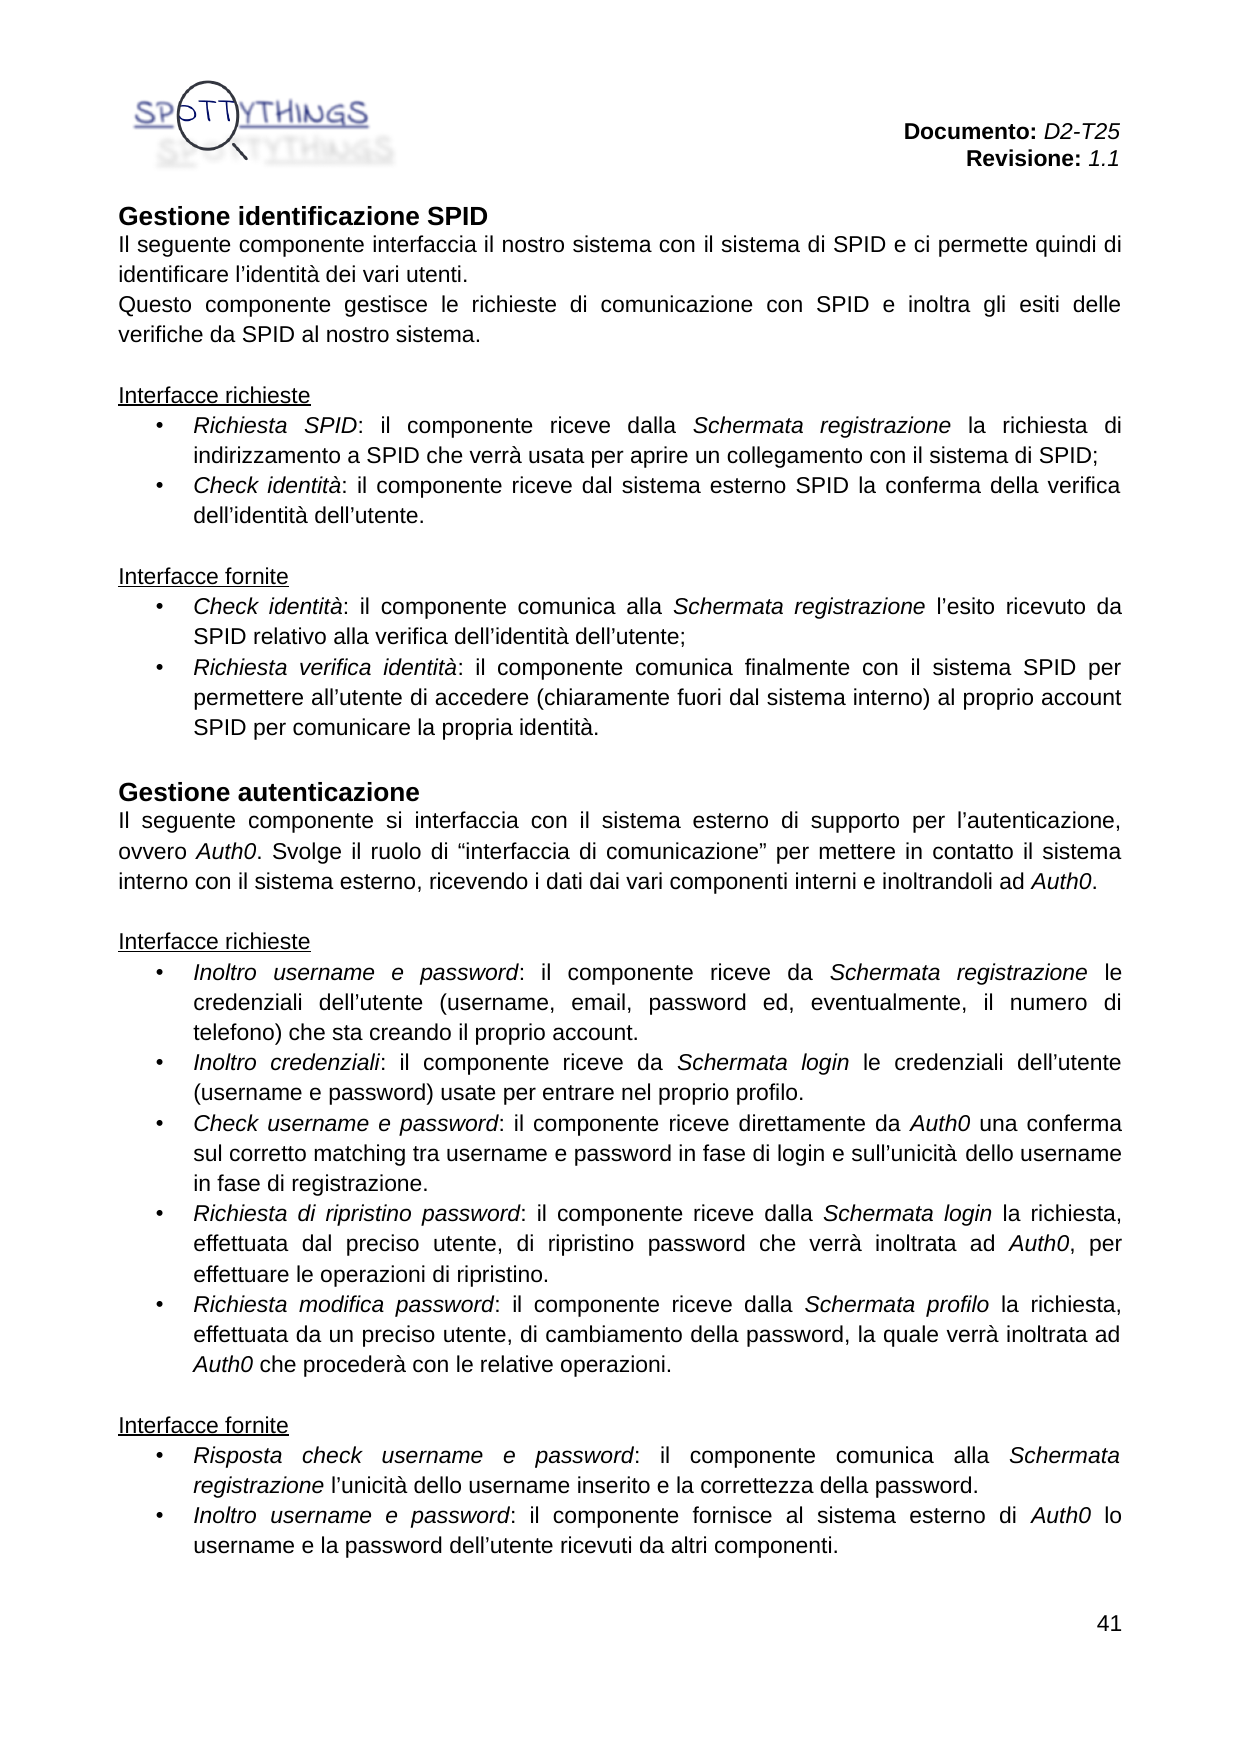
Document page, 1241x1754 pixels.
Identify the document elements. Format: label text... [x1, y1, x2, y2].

list Inoltro username e password: il componente riceve da Schermata registrazione le credenziali dell’utente (username, email, password ed, eventualmente, il numero di telefono) che sta creando il proprio account. [156, 958, 1122, 1045]
list Inoltro credenziali: il componente riceve da Schermata login le credenziali dell’utente (username e password) usate per entrare nel proprio profilo. [156, 1049, 1122, 1106]
list Richiesta modifica password: il componente riceve dalla Schermata profilo la richiesta, effettuata da un preciso utente, di cambiamento della password, la quale verrà inoltrata ad Auth0 che procederà con le relative operazioni. [156, 1291, 1122, 1377]
text Interfacce richieste [118, 382, 1122, 408]
list Check username e password: il componente riceve direttamente da Auth0 una conferma sul corretto matching tra username e password in fase di login e sull’unicità dello username in fase di registrazione. [156, 1109, 1122, 1196]
list Risposta check username e password: il componente comunica alla Schermata registrazione l’unicità dello username inserito e la correttezza della password. [156, 1442, 1122, 1498]
list Richiesta di ripristino password: il componente riceve dalla Schermata login la richiesta, effettuata dal preciso utente, di ripristino password che verrà inoltrata ad Auth0, per effettuare le operazioni di ripristino. [156, 1200, 1122, 1287]
text Questo componente gestisce le richieste di comunicazione con SPID e inoltra gli esiti delle verifiche da SPID al nostro sistema. [118, 291, 1122, 347]
text Il seguente componente interfaccia il nostro sistema con il sistema di SPID e ci permette quindi di identificare l’identità dei vari utenti. [118, 231, 1122, 287]
text Interfacce richieste [118, 928, 1122, 954]
list Check identità: il componente comunica alla Schermata registrazione l’esito ricevuto da SPID relativo alla verifica dell’identità dell’utente; [156, 593, 1122, 649]
subtitle Gestione autenticazione [118, 777, 1122, 807]
list Richiesta SPID: il componente riceve dalla Schermata registrazione la richiesta di indirizzamento a SPID che verrà usata per aprire un collegamento con il sistema di SPID; [156, 412, 1122, 468]
list Check identità: il componente riceve dal sistema esterno SPID la conferma della verifica dell’identità dell’utente. [156, 472, 1122, 529]
text Interfacce fornite [118, 1412, 1122, 1438]
list Inoltro username e password: il componente fornisce al sistema esterno di Auth0 lo username e la password dell’utente ricevuti da altri componenti. [156, 1502, 1122, 1559]
picture [123, 73, 399, 187]
text Interfacce fornite [118, 563, 1122, 589]
list Richiesta verifica identità: il componente comunica finalmente con il sistema SPID per permettere all’utente di accedere (chiaramente fuori dal sistema interno) al proprio account SPID per comunicare la propria identità. [156, 653, 1122, 740]
subtitle Gestione identificazione SPID [118, 200, 1122, 231]
text Il seguente componente si interfaccia con il sistema esterno di supporto per l’autenticazione, ovvero Auth0. Svolge il ruolo di “interfaccia di comunicazione” per mettere in contatto il sistema interno con il sistema esterno, ricevendo i dati dai vari componenti interni e inoltrandoli ad Auth0. [118, 807, 1122, 894]
